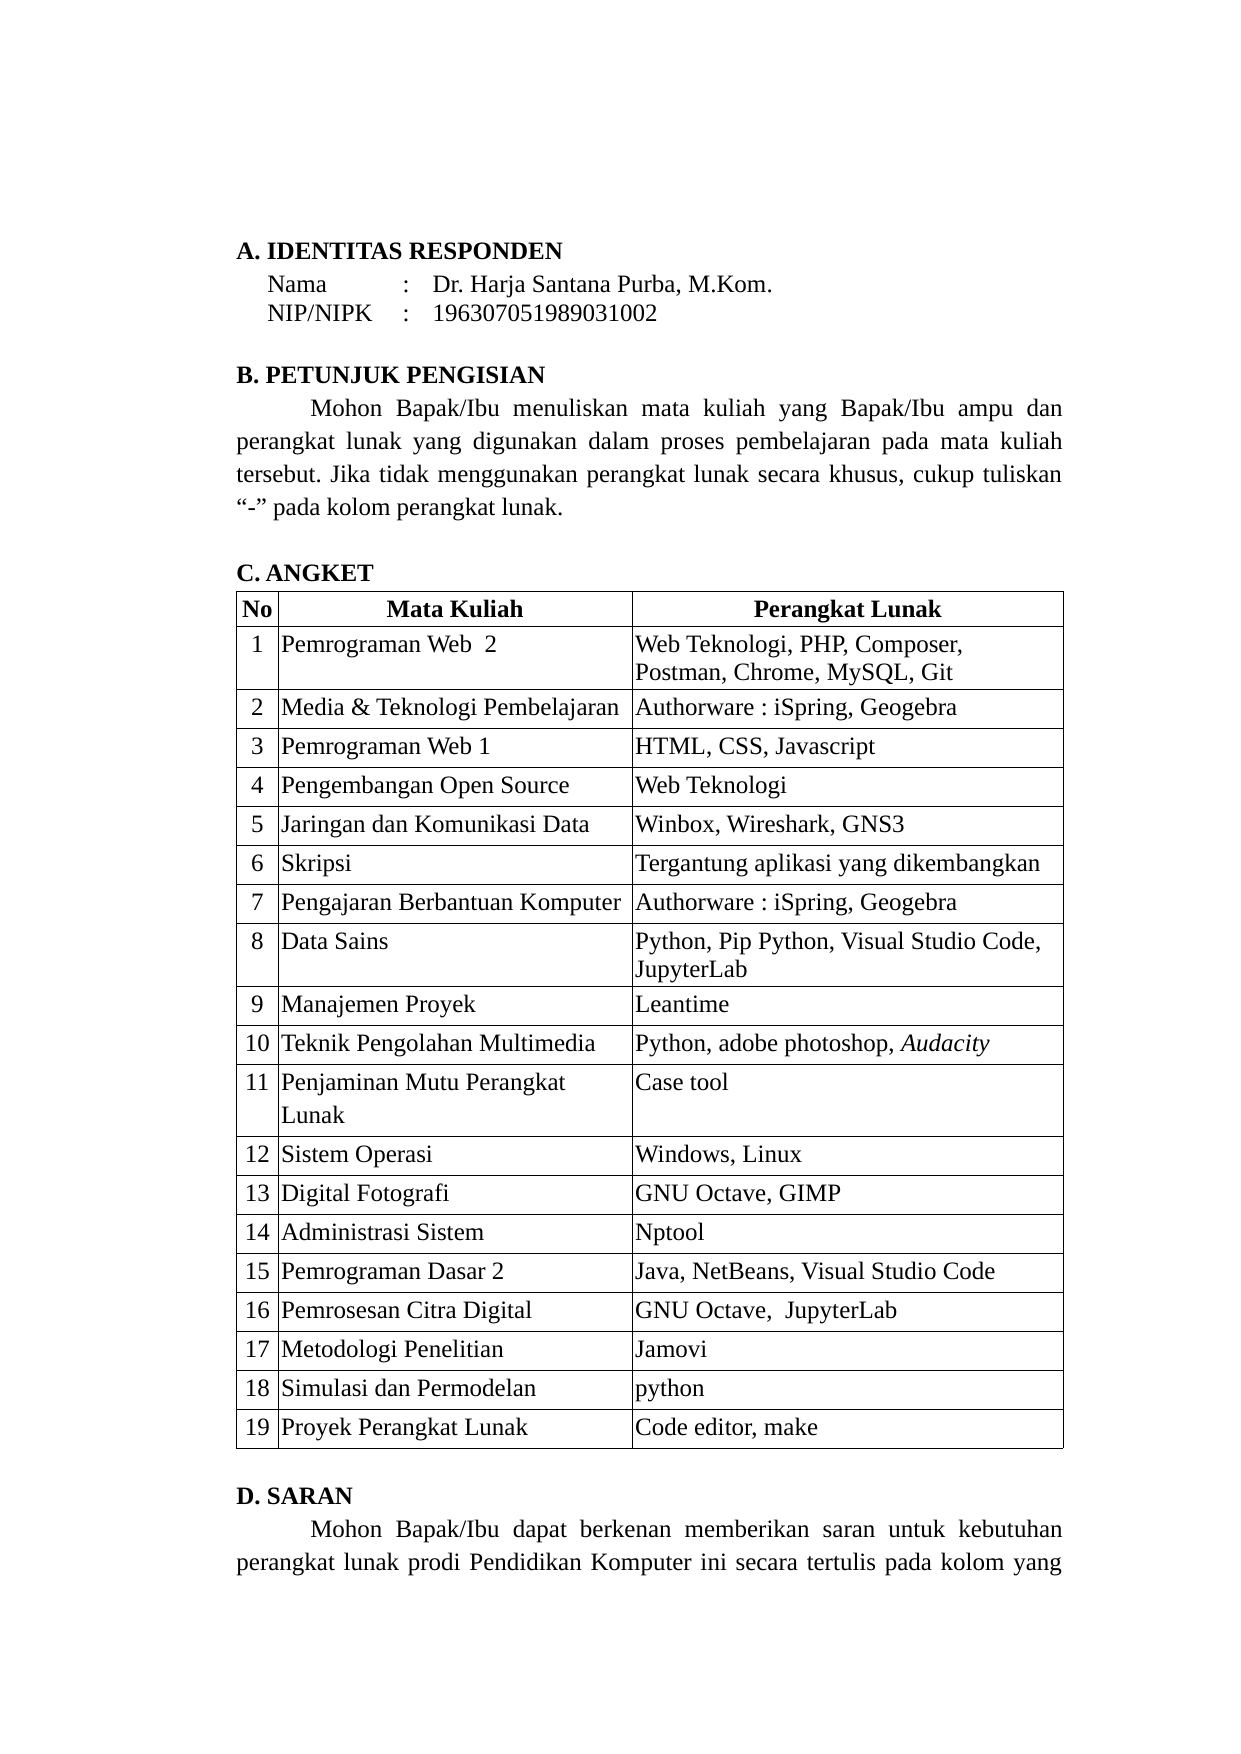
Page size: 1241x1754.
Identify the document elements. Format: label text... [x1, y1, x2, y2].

table_cell 196307051989031002 [433, 298, 1063, 327]
table_cell Windows, Linux [633, 1137, 1063, 1175]
table_cell Leantime [633, 987, 1063, 1025]
table_cell 2 [237, 690, 278, 728]
table_cell Code editor, make [633, 1410, 1063, 1448]
table_cell 3 [237, 729, 278, 767]
text A. IDENTITAS RESPONDEN [236, 236, 1063, 265]
table_cell Tergantung aplikasi yang dikembangkan [633, 846, 1063, 884]
table_header Mata Kuliah [279, 592, 632, 626]
table_cell Jamovi [633, 1332, 1063, 1370]
table_cell Java, NetBeans, Visual Studio Code [633, 1254, 1063, 1292]
table_header : [403, 269, 432, 298]
table_cell Web Teknologi, PHP, Composer, Postman, Chrome, MySQL, Git [633, 627, 1063, 689]
table_cell 1 [237, 627, 278, 689]
table_cell 12 [237, 1137, 278, 1175]
table_cell Pengembangan Open Source [279, 768, 632, 806]
table_cell GNU Octave, GIMP [633, 1176, 1063, 1214]
table_cell 13 [237, 1176, 278, 1214]
table_cell 14 [237, 1215, 278, 1253]
table_cell Authorware : iSpring, Geogebra [633, 690, 1063, 728]
text D. SARAN [236, 1481, 1063, 1510]
table_header Nama [267, 269, 402, 298]
table_cell Pengajaran Berbantuan Komputer [279, 885, 632, 923]
table_cell Python, Pip Python, Visual Studio Code, JupyterLab [633, 924, 1063, 986]
table_cell 17 [237, 1332, 278, 1370]
table_cell Data Sains [279, 924, 632, 986]
table_cell Skripsi [279, 846, 632, 884]
table_cell Proyek Perangkat Lunak [279, 1410, 632, 1448]
table_cell 9 [237, 987, 278, 1025]
table_cell 5 [237, 807, 278, 845]
table_cell Pemrosesan Citra Digital [279, 1293, 632, 1331]
table_header Perangkat Lunak [633, 592, 1063, 626]
table_header Dr. Harja Santana Purba, M.Kom. [433, 269, 1063, 298]
table_cell 15 [237, 1254, 278, 1292]
table_cell Media & Teknologi Pembelajaran [279, 690, 632, 728]
table_cell Python, adobe photoshop, Audacity [633, 1026, 1063, 1064]
table_cell Pemrograman Web 1 [279, 729, 632, 767]
table_cell 11 [237, 1065, 278, 1136]
text B. PETUNJUK PENGISIAN [236, 360, 1063, 388]
table_cell Penjaminan Mutu Perangkat Lunak [279, 1065, 632, 1136]
table_cell 6 [237, 846, 278, 884]
table_cell Administrasi Sistem [279, 1215, 632, 1253]
table_cell 19 [237, 1410, 278, 1448]
table_cell Digital Fotografi [279, 1176, 632, 1214]
table_cell Sistem Operasi [279, 1137, 632, 1175]
text Mohon Bapak/Ibu menuliskan mata kuliah yang Bapak/Ibu ampu dan perangkat lunak yang digunakan dalam proses pembelajaran pada mata kuliah tersebut. Jika tidak menggunakan perangkat lunak secara khusus, cukup tuliskan “-” pada kolom perangkat lunak. [236, 393, 1063, 521]
table_cell Teknik Pengolahan Multimedia [279, 1026, 632, 1064]
table_cell 8 [237, 924, 278, 986]
table_cell Manajemen Proyek [279, 987, 632, 1025]
table_cell Case tool [633, 1065, 1063, 1136]
table_cell Simulasi dan Permodelan [279, 1371, 632, 1409]
table_cell HTML, CSS, Javascript [633, 729, 1063, 767]
table_header No [237, 592, 278, 626]
table_cell Nptool [633, 1215, 1063, 1253]
table_cell python [633, 1371, 1063, 1409]
table_cell Pemrograman Web 2 [279, 627, 632, 689]
table_cell Metodologi Penelitian [279, 1332, 632, 1370]
text Mohon Bapak/Ibu dapat berkenan memberikan saran untuk kebutuhan perangkat lunak prodi Pendidikan Komputer ini secara tertulis pada kolom yang [236, 1514, 1063, 1576]
table_cell 10 [237, 1026, 278, 1064]
table_cell NIP/NIPK [267, 298, 402, 327]
table_cell Authorware : iSpring, Geogebra [633, 885, 1063, 923]
table_cell 4 [237, 768, 278, 806]
table_cell Web Teknologi [633, 768, 1063, 806]
text C. ANGKET [236, 558, 1063, 587]
table_cell 18 [237, 1371, 278, 1409]
table_cell Pemrograman Dasar 2 [279, 1254, 632, 1292]
table_cell : [403, 298, 432, 327]
table_cell Jaringan dan Komunikasi Data [279, 807, 632, 845]
table_cell 16 [237, 1293, 278, 1331]
table_cell GNU Octave, JupyterLab [633, 1293, 1063, 1331]
table_cell 7 [237, 885, 278, 923]
table_cell Winbox, Wireshark, GNS3 [633, 807, 1063, 845]
